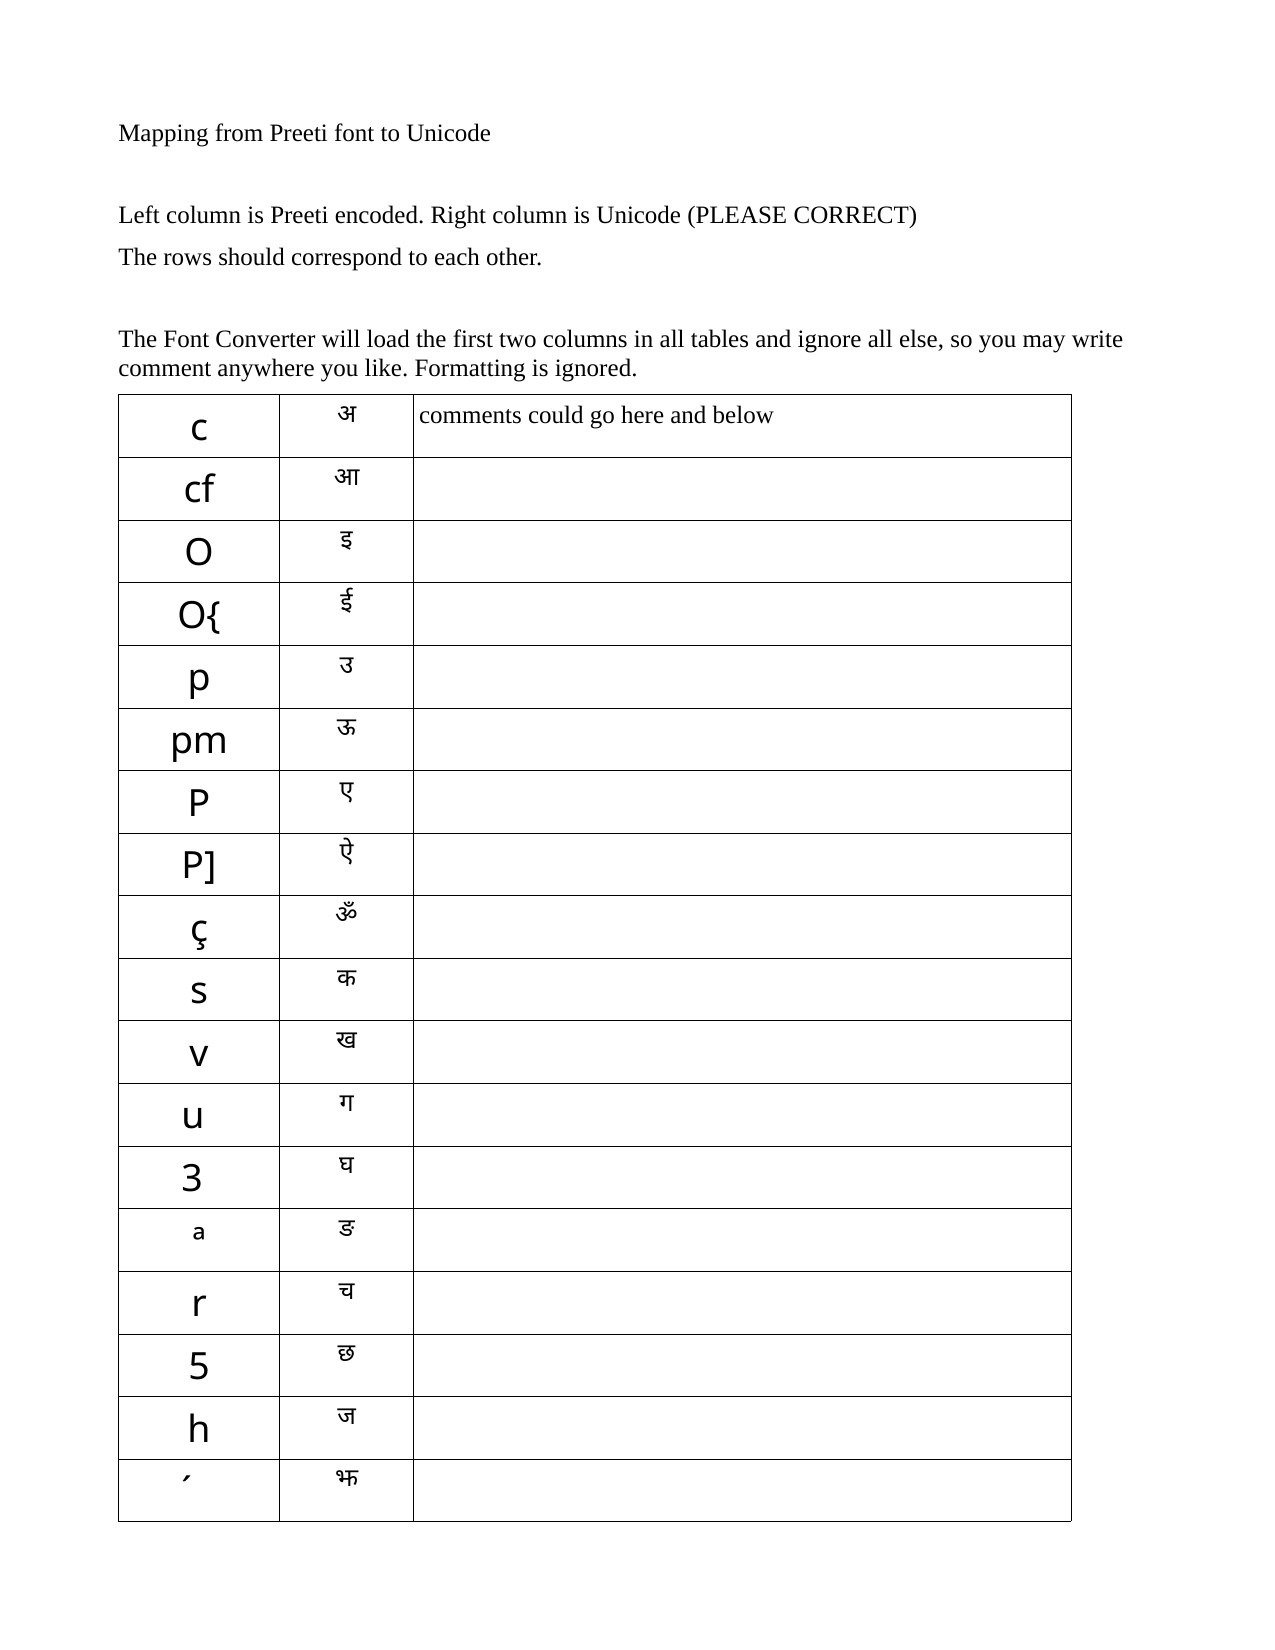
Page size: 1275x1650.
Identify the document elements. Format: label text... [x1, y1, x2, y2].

table_header अ [280, 395, 413, 457]
table_cell क [280, 959, 413, 1020]
table_cell [414, 834, 1071, 895]
table_cell ए [280, 771, 413, 833]
table_cell [414, 458, 1071, 519]
table_cell [414, 959, 1071, 1020]
table_cell ऐ [280, 834, 413, 895]
table_cell झ [280, 1460, 413, 1521]
table_cell ज [280, 1397, 413, 1459]
text Mapping from Preeti font to Unicode [118, 118, 1157, 147]
text Left column is Preeti encoded. Right column is Unicode (PLEASE CORRECT) [118, 201, 1157, 229]
table_cell ऊ [280, 709, 413, 770]
table_cell [414, 1397, 1071, 1459]
table_cell [414, 646, 1071, 707]
table_cell घ [280, 1147, 413, 1208]
table_cell r [119, 1272, 279, 1333]
table_cell [414, 1209, 1071, 1271]
table_cell [414, 583, 1071, 645]
table_cell ख [280, 1021, 413, 1083]
table_cell उ [280, 646, 413, 707]
table_cell 5 [119, 1335, 279, 1396]
table_cell [414, 896, 1071, 958]
table_cell u [119, 1084, 279, 1146]
table_cell h [119, 1397, 279, 1459]
table_cell [414, 771, 1071, 833]
table_cell [414, 1084, 1071, 1146]
table_cell ´ [119, 1460, 279, 1521]
table_cell [414, 1460, 1071, 1521]
table_cell cf [119, 458, 279, 519]
table_cell P [119, 771, 279, 833]
table_cell s [119, 959, 279, 1020]
table_header c [119, 395, 279, 457]
table_cell इ [280, 521, 413, 582]
table_cell ई [280, 583, 413, 645]
table_cell ॐ [280, 896, 413, 958]
table_cell O{ [119, 583, 279, 645]
text The Font Converter will load the first two columns in all tables and ignore all else, so you may write comment anywhere you like. Formatting is ignored. [118, 324, 1157, 382]
table_cell च [280, 1272, 413, 1333]
table_cell v [119, 1021, 279, 1083]
text The rows should correspond to each other. [118, 242, 1157, 271]
table_cell छ [280, 1335, 413, 1396]
table_cell p [119, 646, 279, 707]
table_cell O [119, 521, 279, 582]
table_cell ç [119, 896, 279, 958]
table_cell [414, 1272, 1071, 1333]
table_header comments could go here and below [414, 395, 1071, 457]
table_cell [414, 1147, 1071, 1208]
table_cell आ [280, 458, 413, 519]
table_cell [414, 709, 1071, 770]
table_cell [414, 521, 1071, 582]
table_cell 3 [119, 1147, 279, 1208]
table_cell ग [280, 1084, 413, 1146]
table_cell P] [119, 834, 279, 895]
table_cell ª [119, 1209, 279, 1271]
table_cell [414, 1335, 1071, 1396]
table_cell [414, 1021, 1071, 1083]
table_cell ङ [280, 1209, 413, 1271]
table_cell pm [119, 709, 279, 770]
